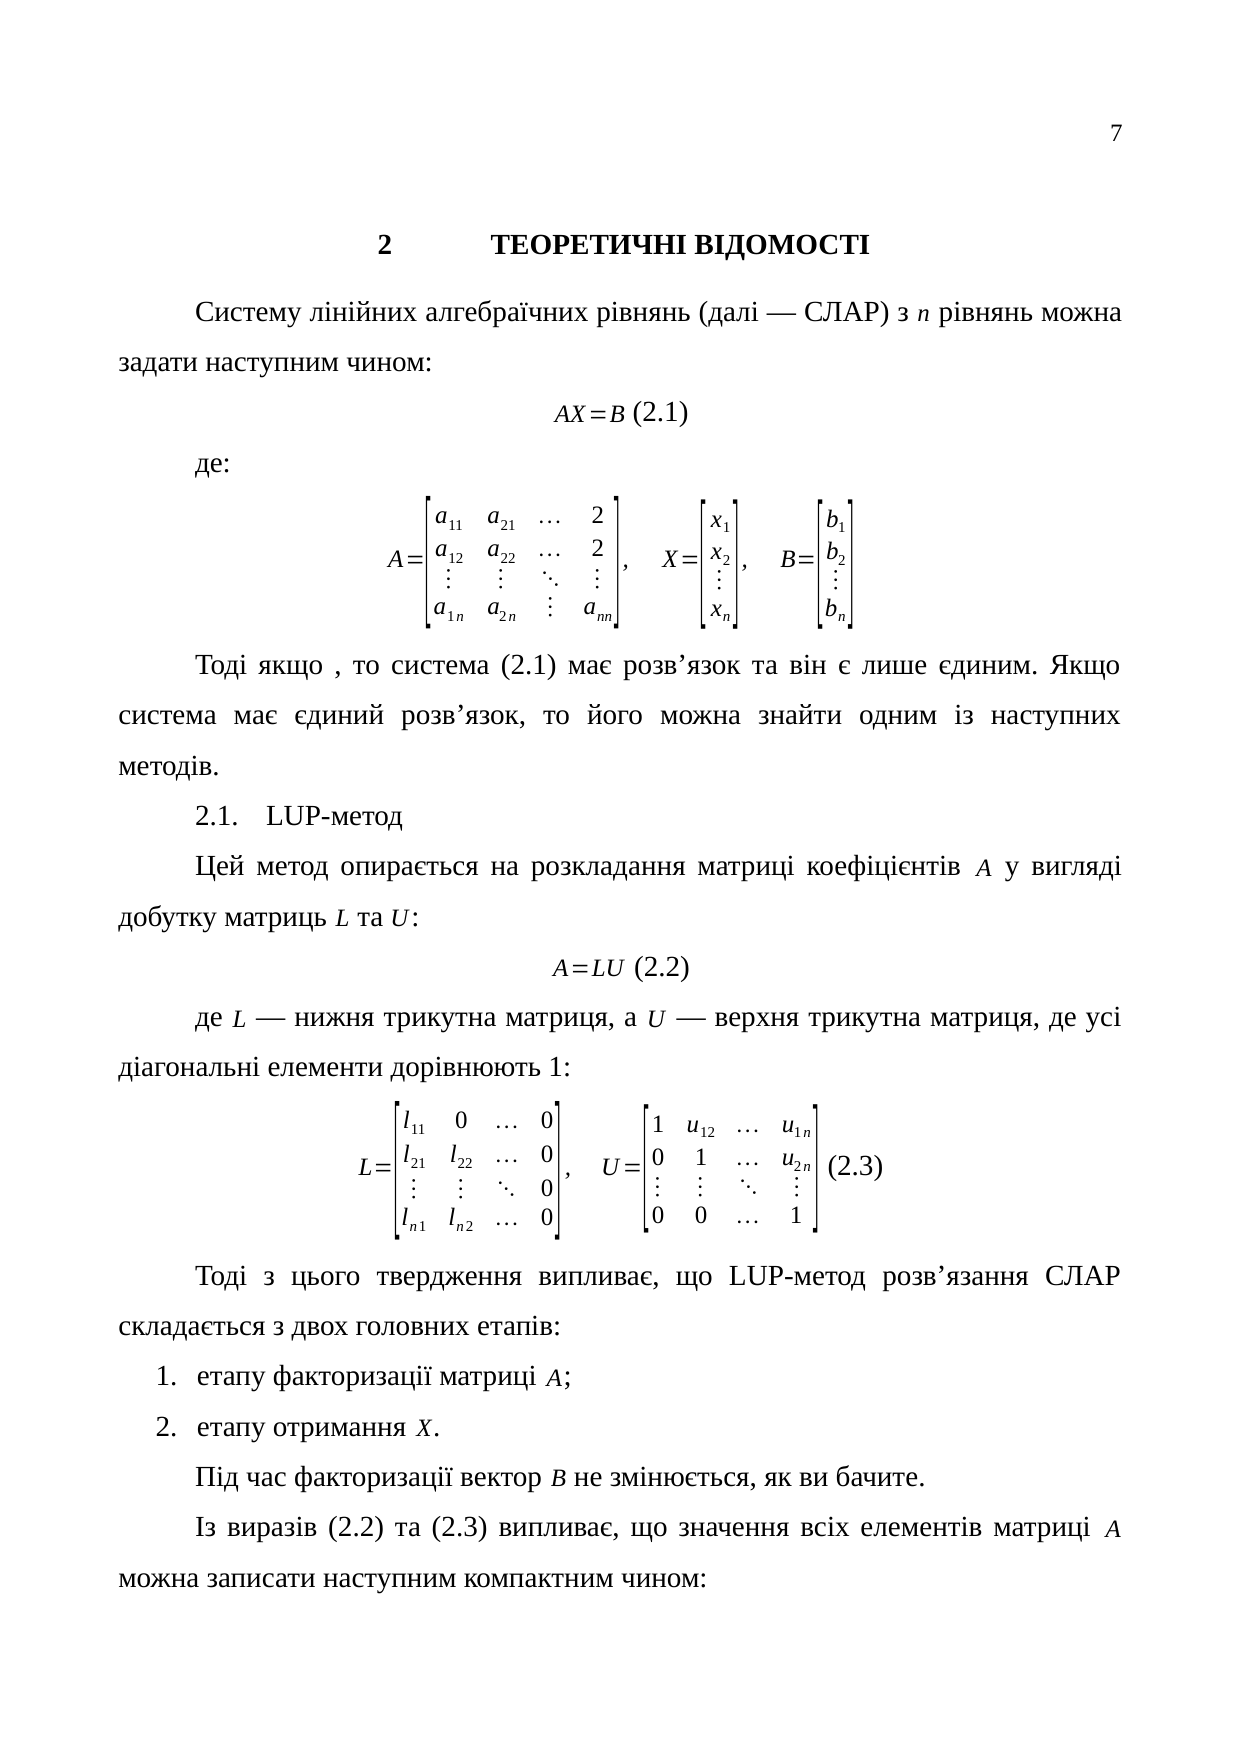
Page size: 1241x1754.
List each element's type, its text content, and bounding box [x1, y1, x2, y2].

text 2.1. LUP-метод [118, 798, 1122, 832]
text Тоді з цього твердження випливає, що LUP-метод розв’язання СЛАР складається з двох головних етапів: [118, 1258, 1122, 1342]
text Під час факторизації вектор не змінюється, як ви бачите. [118, 1459, 1122, 1493]
text Систему лінійних алгебраїчних рівнянь (далі — СЛАР) з рівнянь можна задати наступним чином: [118, 294, 1122, 378]
text (2.1) [118, 394, 1122, 428]
list етапу отримання . [155, 1409, 1122, 1442]
text Тоді якщо , то система (2.1) має розв’язок та він є лише єдиним. Якщо система має єдиний розв’язок, то його можна знайти одним із наступних методів. [118, 647, 1122, 781]
text де — нижня трикутна матриця, а — верхня трикутна матриця, де усі діагональні елементи дорівнюють 1: [118, 999, 1122, 1083]
text Із виразів (2.2) та (2.3) випливає, що значення всіх елементів матриці можна записати наступним компактним чином: [118, 1509, 1122, 1593]
subtitle ТЕОРЕТИЧНІ ВІДОМОСТІ [118, 227, 1122, 260]
text де: [118, 445, 1122, 478]
list етапу факторизації матриці ; [155, 1358, 1122, 1392]
text (2.2) [118, 949, 1122, 982]
text Цей метод опирається на розкладання матриці коефіцієнтів у вигляді добутку матриць та : [118, 848, 1122, 932]
text (2.3) [118, 1100, 1122, 1241]
